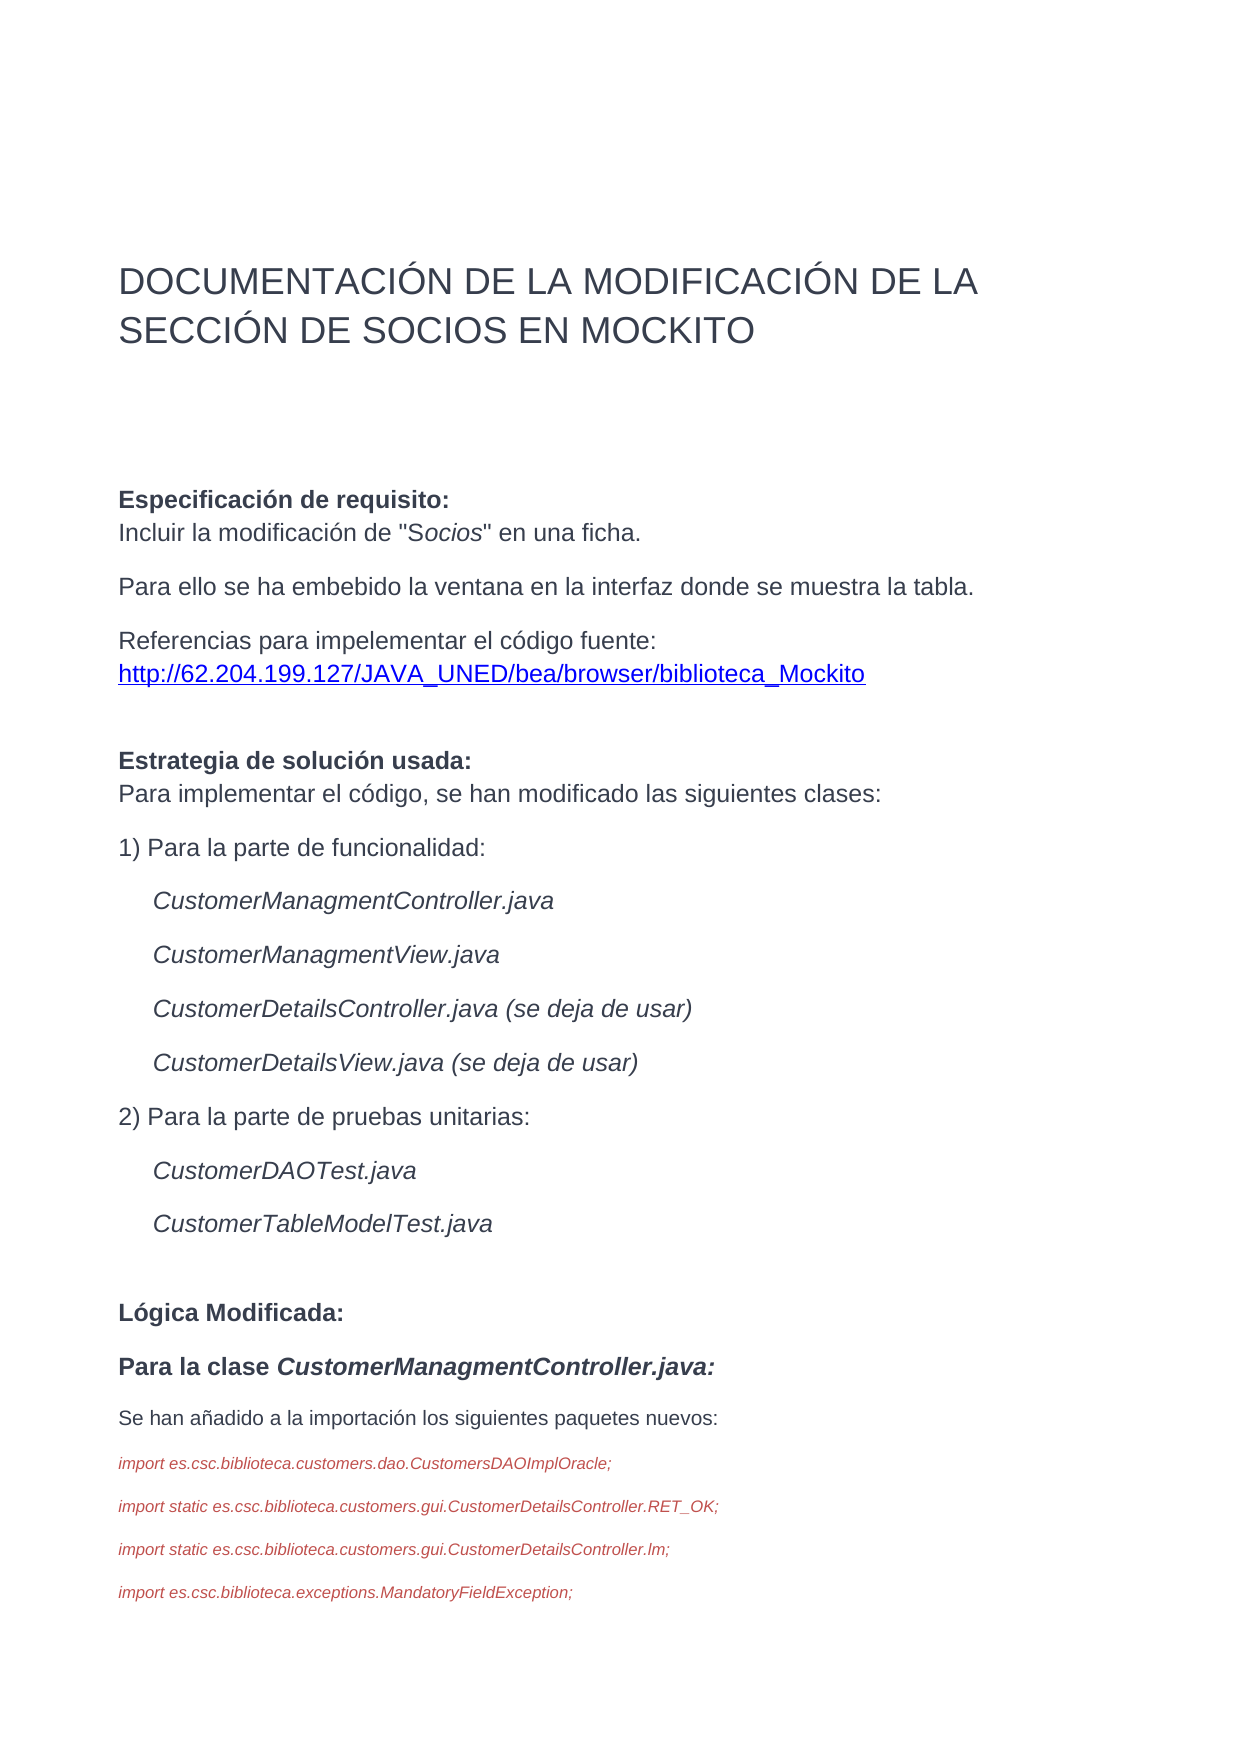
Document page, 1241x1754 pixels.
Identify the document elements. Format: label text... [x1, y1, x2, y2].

text CustomerDAOTest.java [118, 1156, 1122, 1184]
text Estrategia de solución usada: Para implementar el código, se han modificado las siguientes clases: [118, 746, 1122, 807]
text import es.csc.biblioteca.exceptions.MandatoryFieldException; [118, 1583, 1122, 1602]
text import static es.csc.biblioteca.customers.gui.CustomerDetailsController.RET_OK; [118, 1497, 1122, 1516]
text Para la clase CustomerManagmentController.java: [118, 1352, 1122, 1381]
text 1) Para la parte de funcionalidad: [118, 832, 1122, 861]
text CustomerTableModelTest.java [118, 1209, 1122, 1238]
text DOCUMENTACIÓN DE LA MODIFICACIÓN DE LA SECCIÓN DE SOCIOS EN MOCKITO [118, 259, 1122, 352]
text import es.csc.biblioteca.customers.dao.CustomersDAOImplOracle; [118, 1454, 1122, 1473]
text CustomerManagmentView.java [118, 940, 1122, 969]
text Para ello se ha embebido la ventana en la interfaz donde se muestra la tabla. [118, 572, 1122, 601]
text CustomerDetailsView.java (se deja de usar) [118, 1048, 1122, 1077]
text Se han añadido a la importación los siguientes paquetes nuevos: [118, 1406, 1122, 1430]
text Lógica Modificada: [118, 1263, 1122, 1327]
text import static es.csc.biblioteca.customers.gui.CustomerDetailsController.lm; [118, 1540, 1122, 1559]
text Especificación de requisito: Incluir la modificación de "Socios" en una ficha. [118, 485, 1122, 547]
text Referencias para impelementar el código fuente: http://62.204.199.127/JAVA_UNED/bea/browser/biblioteca_Mockito [118, 626, 1122, 721]
text CustomerDetailsController.java (se deja de usar) [118, 994, 1122, 1023]
text 2) Para la parte de pruebas unitarias: [118, 1102, 1122, 1131]
text CustomerManagmentController.java [118, 886, 1122, 915]
